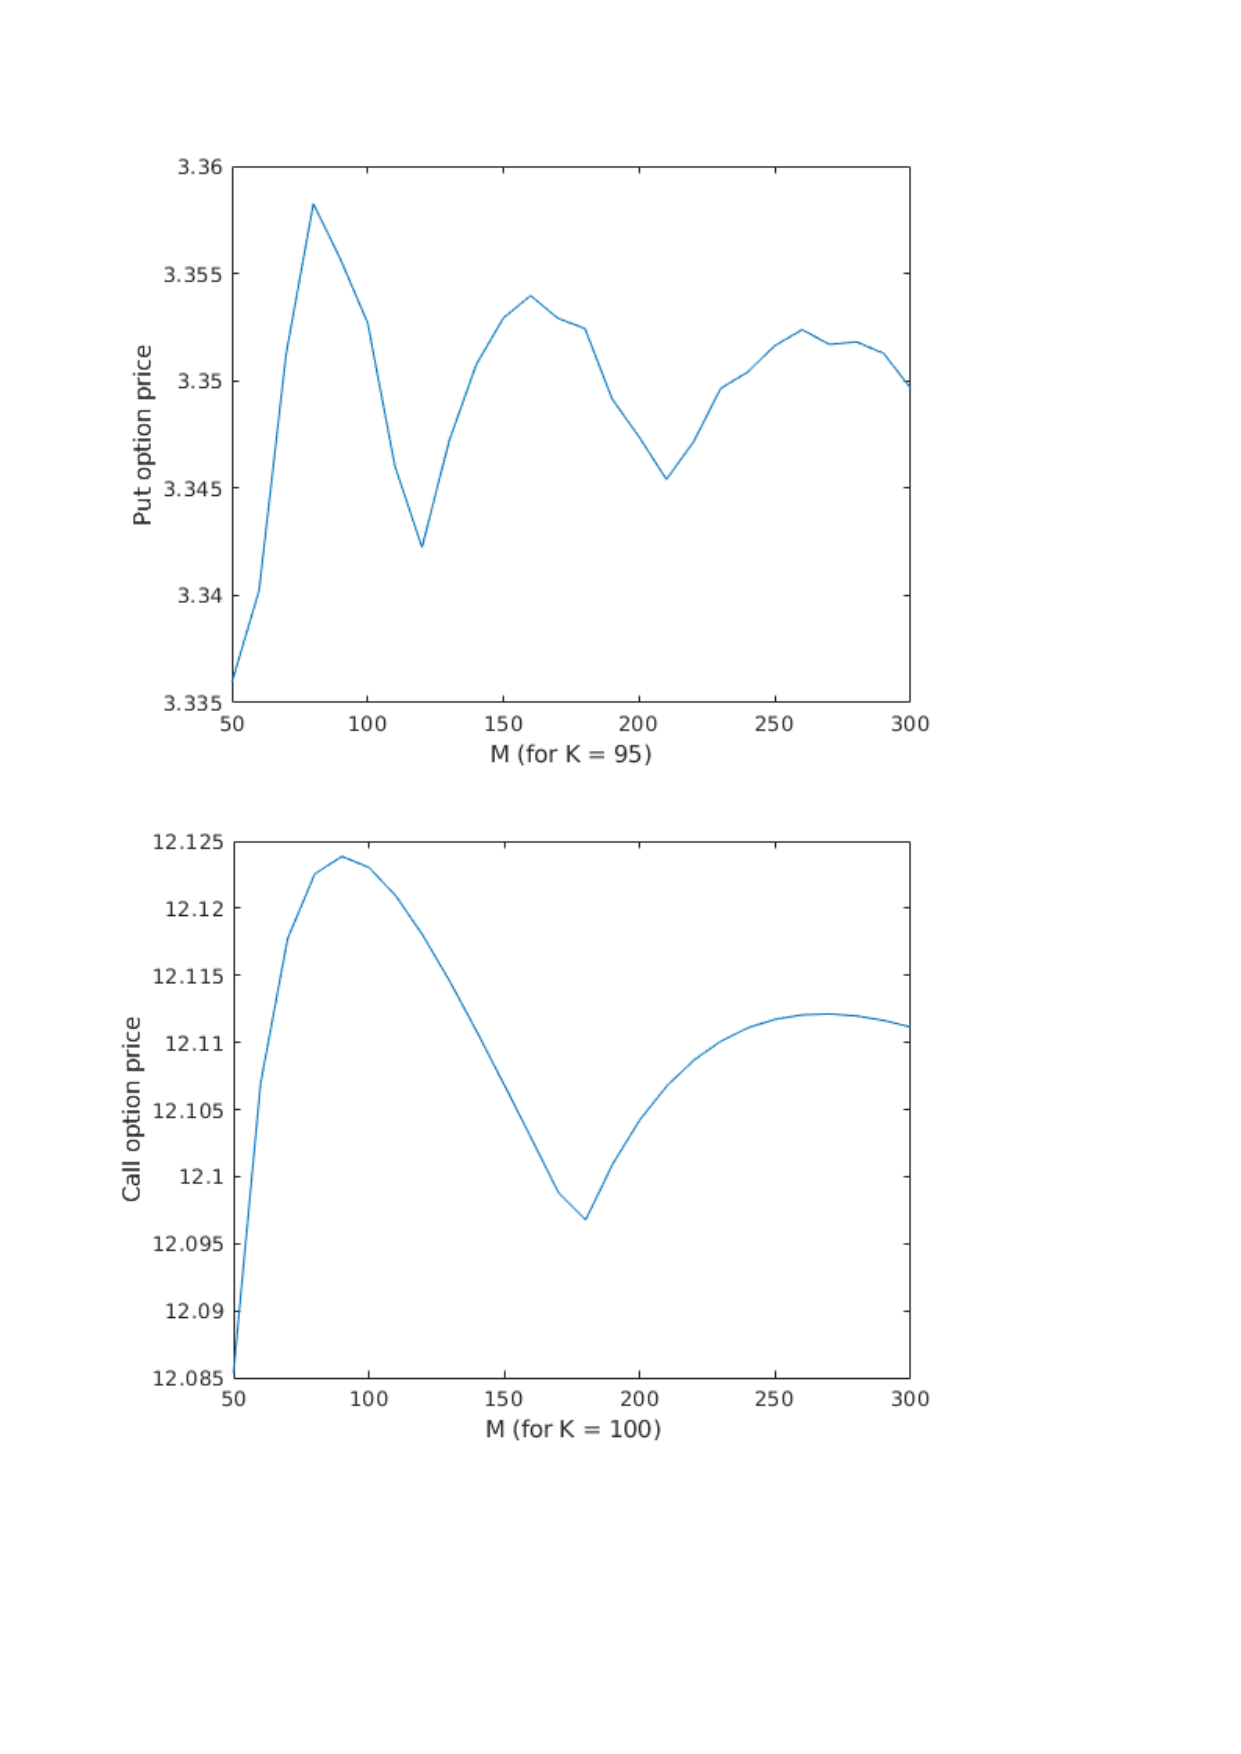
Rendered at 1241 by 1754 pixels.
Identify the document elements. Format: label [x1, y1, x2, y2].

picture [118, 793, 994, 1450]
picture [118, 118, 994, 775]
